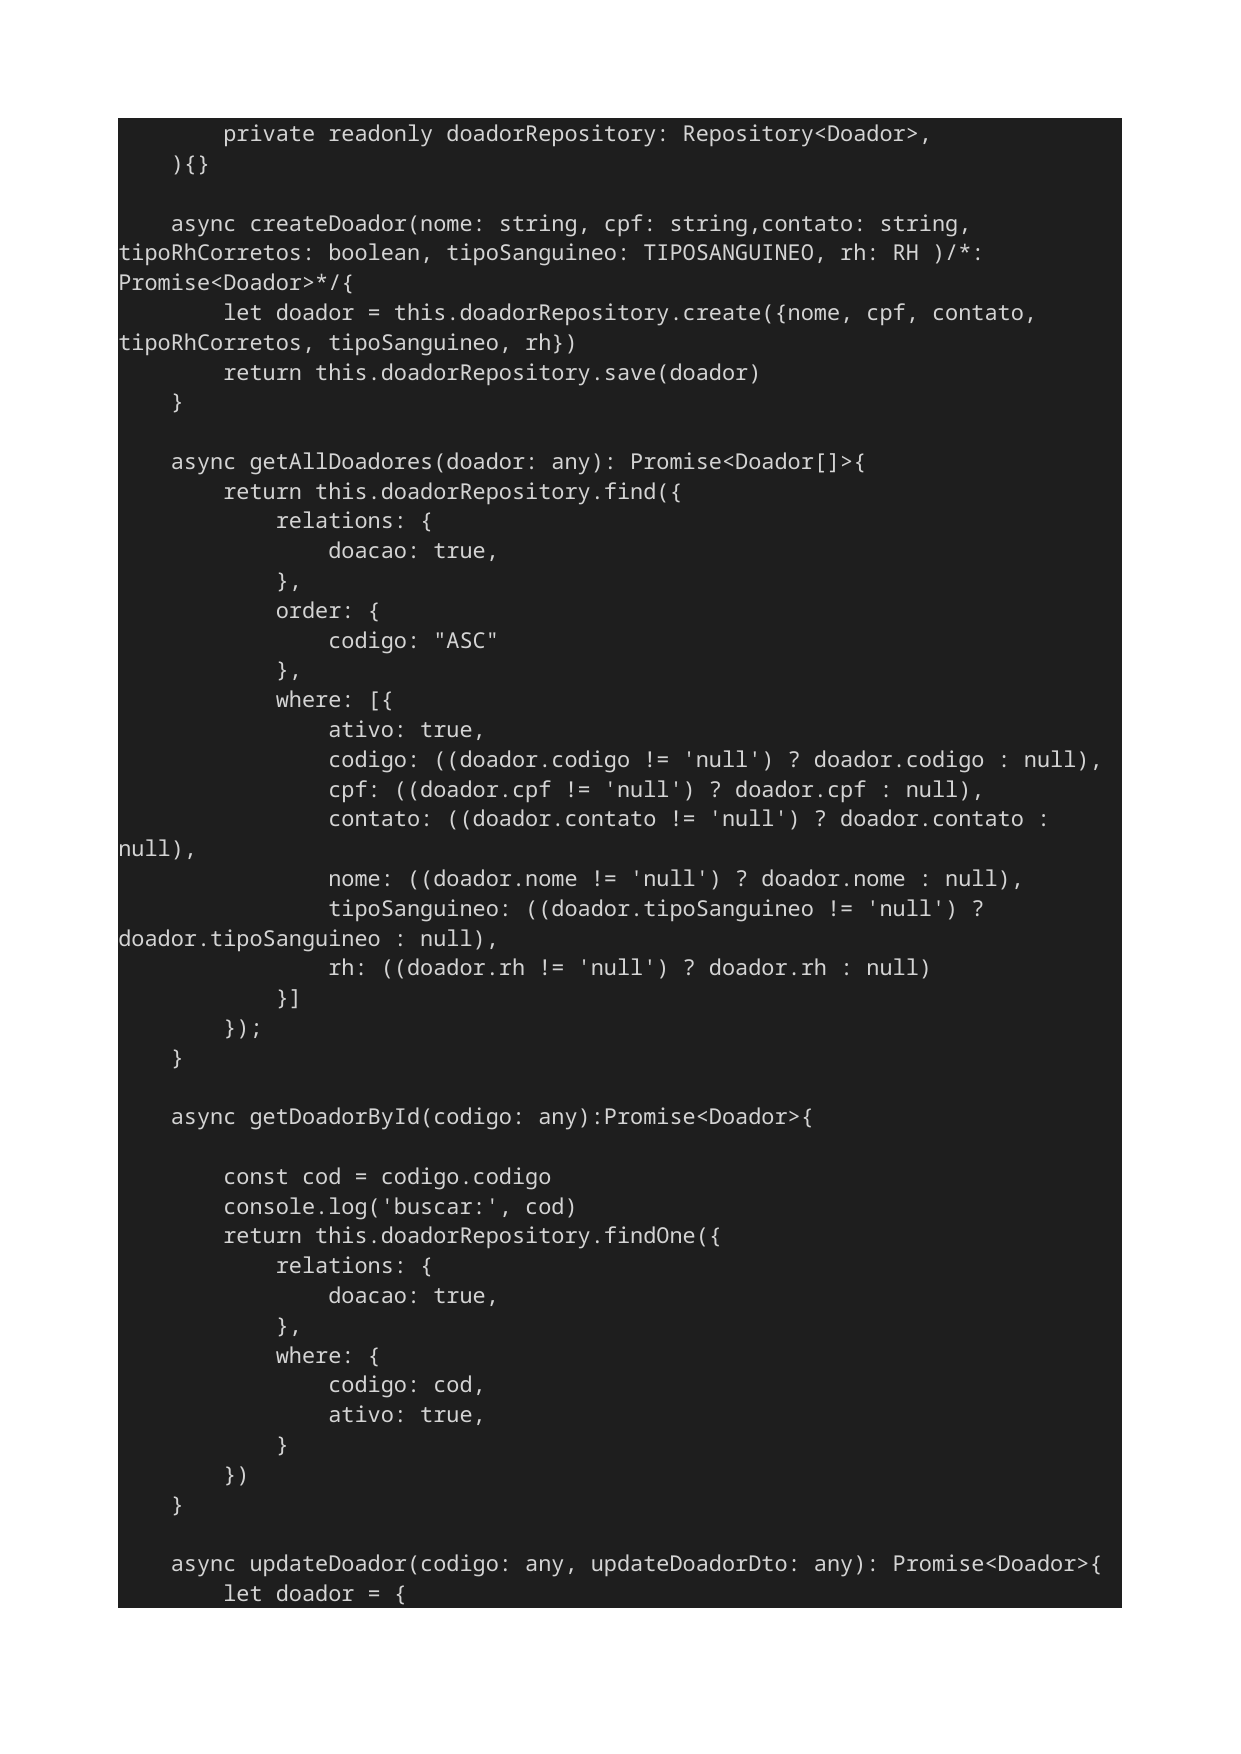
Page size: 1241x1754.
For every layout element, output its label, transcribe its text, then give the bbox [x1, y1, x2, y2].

text rh: ((doador.rh != 'null') ? doador.rh : null) [118, 952, 1122, 982]
text return this.doadorRepository.find({ [118, 476, 1122, 505]
text relations: { [118, 1250, 1122, 1280]
text where: [{ [118, 684, 1122, 714]
text ){} [118, 148, 1122, 178]
text ativo: true, [118, 1399, 1122, 1429]
text }] [118, 982, 1122, 1012]
text console.log('buscar:', cod) [118, 1191, 1122, 1220]
text codigo: cod, [118, 1369, 1122, 1399]
text }, [118, 565, 1122, 595]
text contato: ((doador.contato != 'null') ? doador.contato : null), [118, 803, 1122, 863]
text doacao: true, [118, 1280, 1122, 1310]
text ativo: true, [118, 714, 1122, 744]
text return this.doadorRepository.save(doador) [118, 356, 1122, 386]
text relations: { [118, 505, 1122, 535]
text return this.doadorRepository.findOne({ [118, 1220, 1122, 1250]
text } [118, 1042, 1122, 1071]
text tipoSanguineo: ((doador.tipoSanguineo != 'null') ? doador.tipoSanguineo : null), [118, 893, 1122, 952]
text codigo: ((doador.codigo != 'null') ? doador.codigo : null), [118, 744, 1122, 773]
text order: { [118, 595, 1122, 624]
text nome: ((doador.nome != 'null') ? doador.nome : null), [118, 863, 1122, 893]
text doacao: true, [118, 535, 1122, 565]
text async getDoadorById(codigo: any):Promise<Doador>{ [118, 1101, 1122, 1131]
text } [118, 1429, 1122, 1459]
text private readonly doadorRepository: Repository<Doador>, [118, 118, 1122, 148]
text }); [118, 1012, 1122, 1042]
text let doador = { [118, 1578, 1122, 1608]
text async getAllDoadores(doador: any): Promise<Doador[]>{ [118, 446, 1122, 476]
text }) [118, 1459, 1122, 1488]
text } [118, 1488, 1122, 1518]
text const cod = codigo.codigo [118, 1161, 1122, 1191]
text codigo: "ASC" [118, 624, 1122, 654]
text async updateDoador(codigo: any, updateDoadorDto: any): Promise<Doador>{ [118, 1548, 1122, 1578]
text async createDoador(nome: string, cpf: string,contato: string, tipoRhCorretos: boolean, tipoSanguineo: TIPOSANGUINEO, rh: RH )/*: Promise<Doador>*/{ [118, 207, 1122, 297]
text where: { [118, 1339, 1122, 1369]
text let doador = this.doadorRepository.create({nome, cpf, contato, tipoRhCorretos, tipoSanguineo, rh}) [118, 297, 1122, 356]
text cpf: ((doador.cpf != 'null') ? doador.cpf : null), [118, 773, 1122, 803]
text }, [118, 654, 1122, 684]
text } [118, 386, 1122, 416]
text }, [118, 1310, 1122, 1339]
